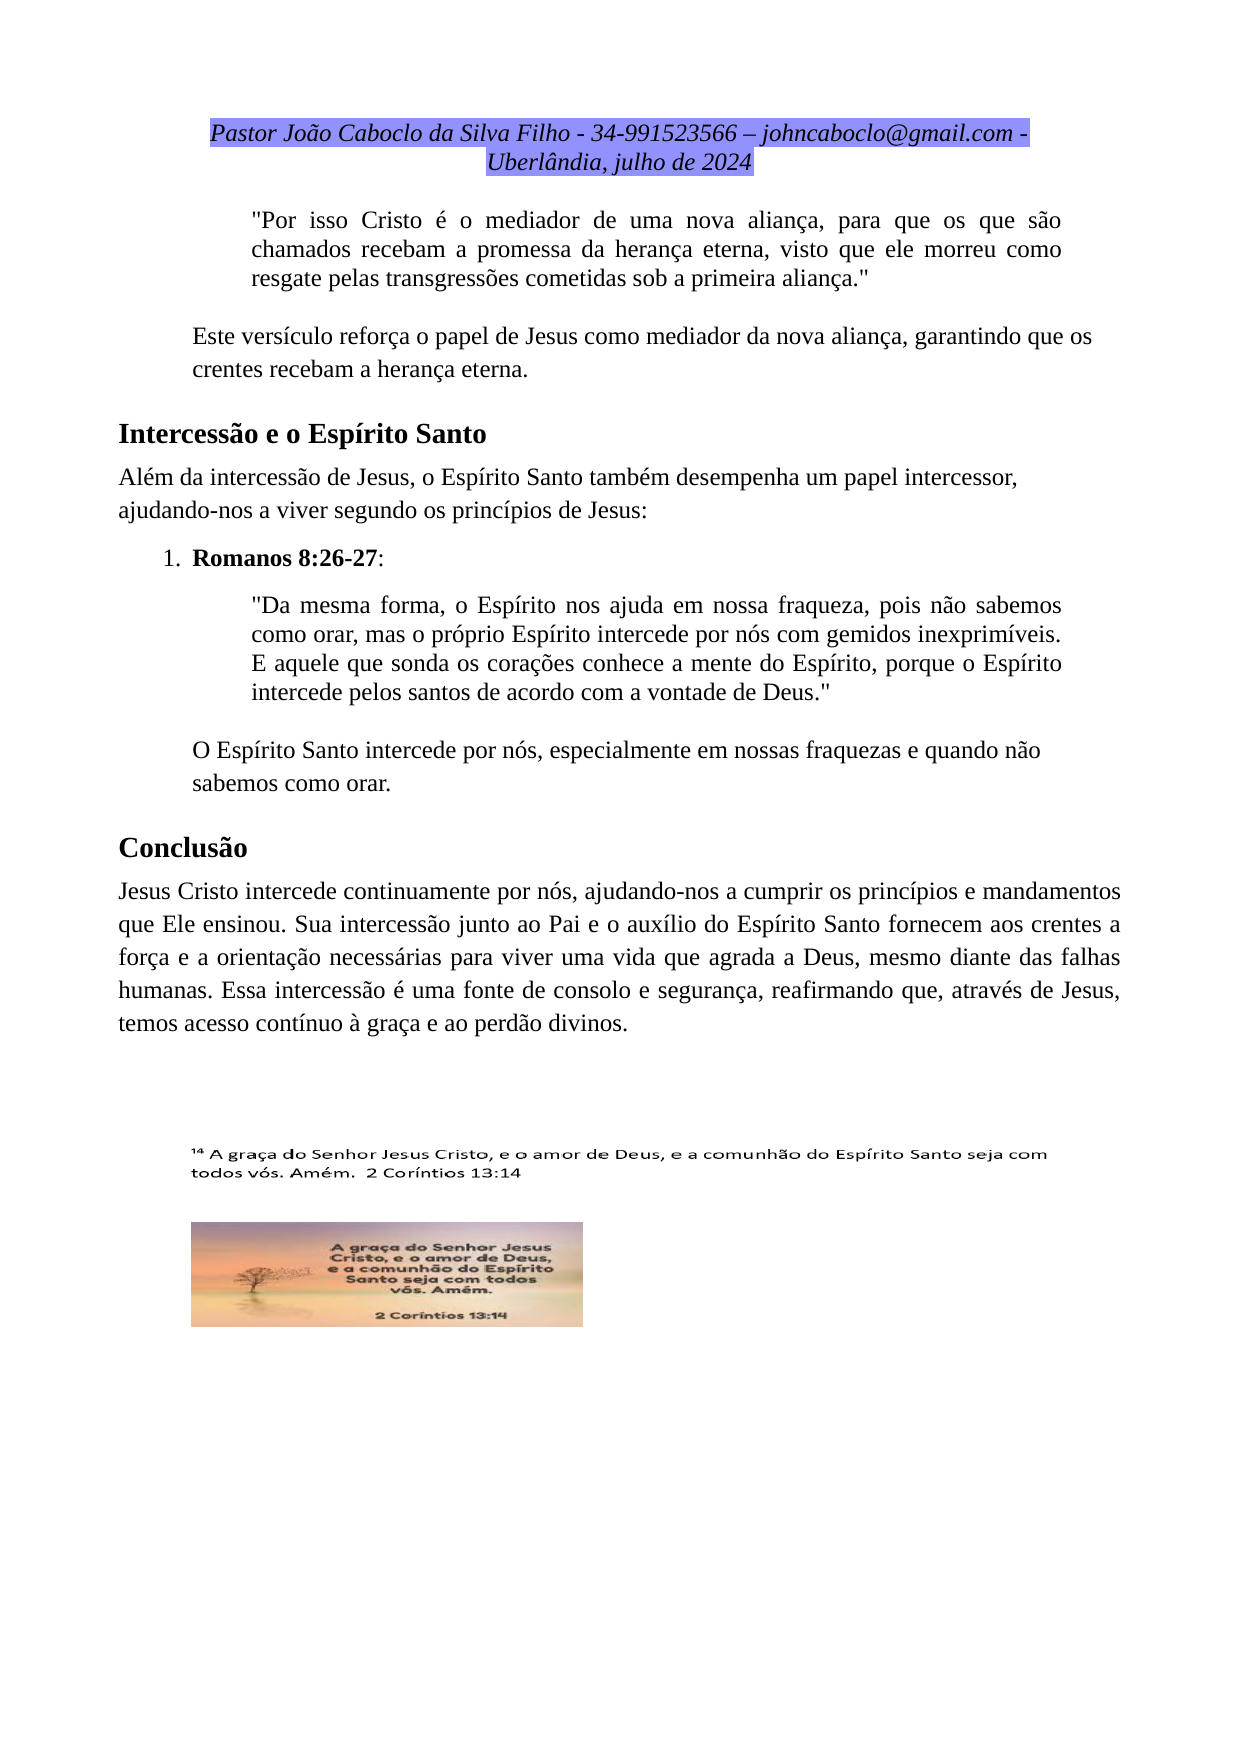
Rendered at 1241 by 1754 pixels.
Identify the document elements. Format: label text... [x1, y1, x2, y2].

subtitle Intercessão e o Espírito Santo [118, 416, 1122, 449]
picture [177, 1132, 1063, 1334]
list Romanos 8:26-27: [162, 543, 1122, 571]
text Jesus Cristo intercede continuamente por nós, ajudando-nos a cumprir os princípios e mandamentos que Ele ensinou. Sua intercessão junto ao Pai e o auxílio do Espírito Santo fornecem aos crentes a força e a orientação necessárias para viver uma vida que agrada a Deus, mesmo diante das falhas humanas. Essa intercessão é uma fonte de consolo e segurança, reafirmando que, através de Jesus, temos acesso contínuo à graça e ao perdão divinos. [118, 876, 1122, 1037]
list O Espírito Santo intercede por nós, especialmente em nossas fraquezas e quando não sabemos como orar. [162, 735, 1122, 797]
subtitle Conclusão [118, 830, 1122, 863]
list "Da mesma forma, o Espírito nos ajuda em nossa fraqueza, pois não sabemos como orar, mas o próprio Espírito intercede por nós com gemidos inexprimíveis. E aquele que sonda os corações conhece a mente do Espírito, porque o Espírito intercede pelos santos de acordo com a vontade de Deus." [222, 590, 1063, 705]
text Além da intercessão de Jesus, o Espírito Santo também desempenha um papel intercessor, ajudando-nos a viver segundo os princípios de Jesus: [118, 462, 1122, 524]
list "Por isso Cristo é o mediador de uma nova aliança, para que os que são chamados recebam a promessa da herança eterna, visto que ele morreu como resgate pelas transgressões cometidas sob a primeira aliança." [222, 205, 1063, 291]
list Este versículo reforça o papel de Jesus como mediador da nova aliança, garantindo que os crentes recebam a herança eterna. [162, 321, 1122, 383]
